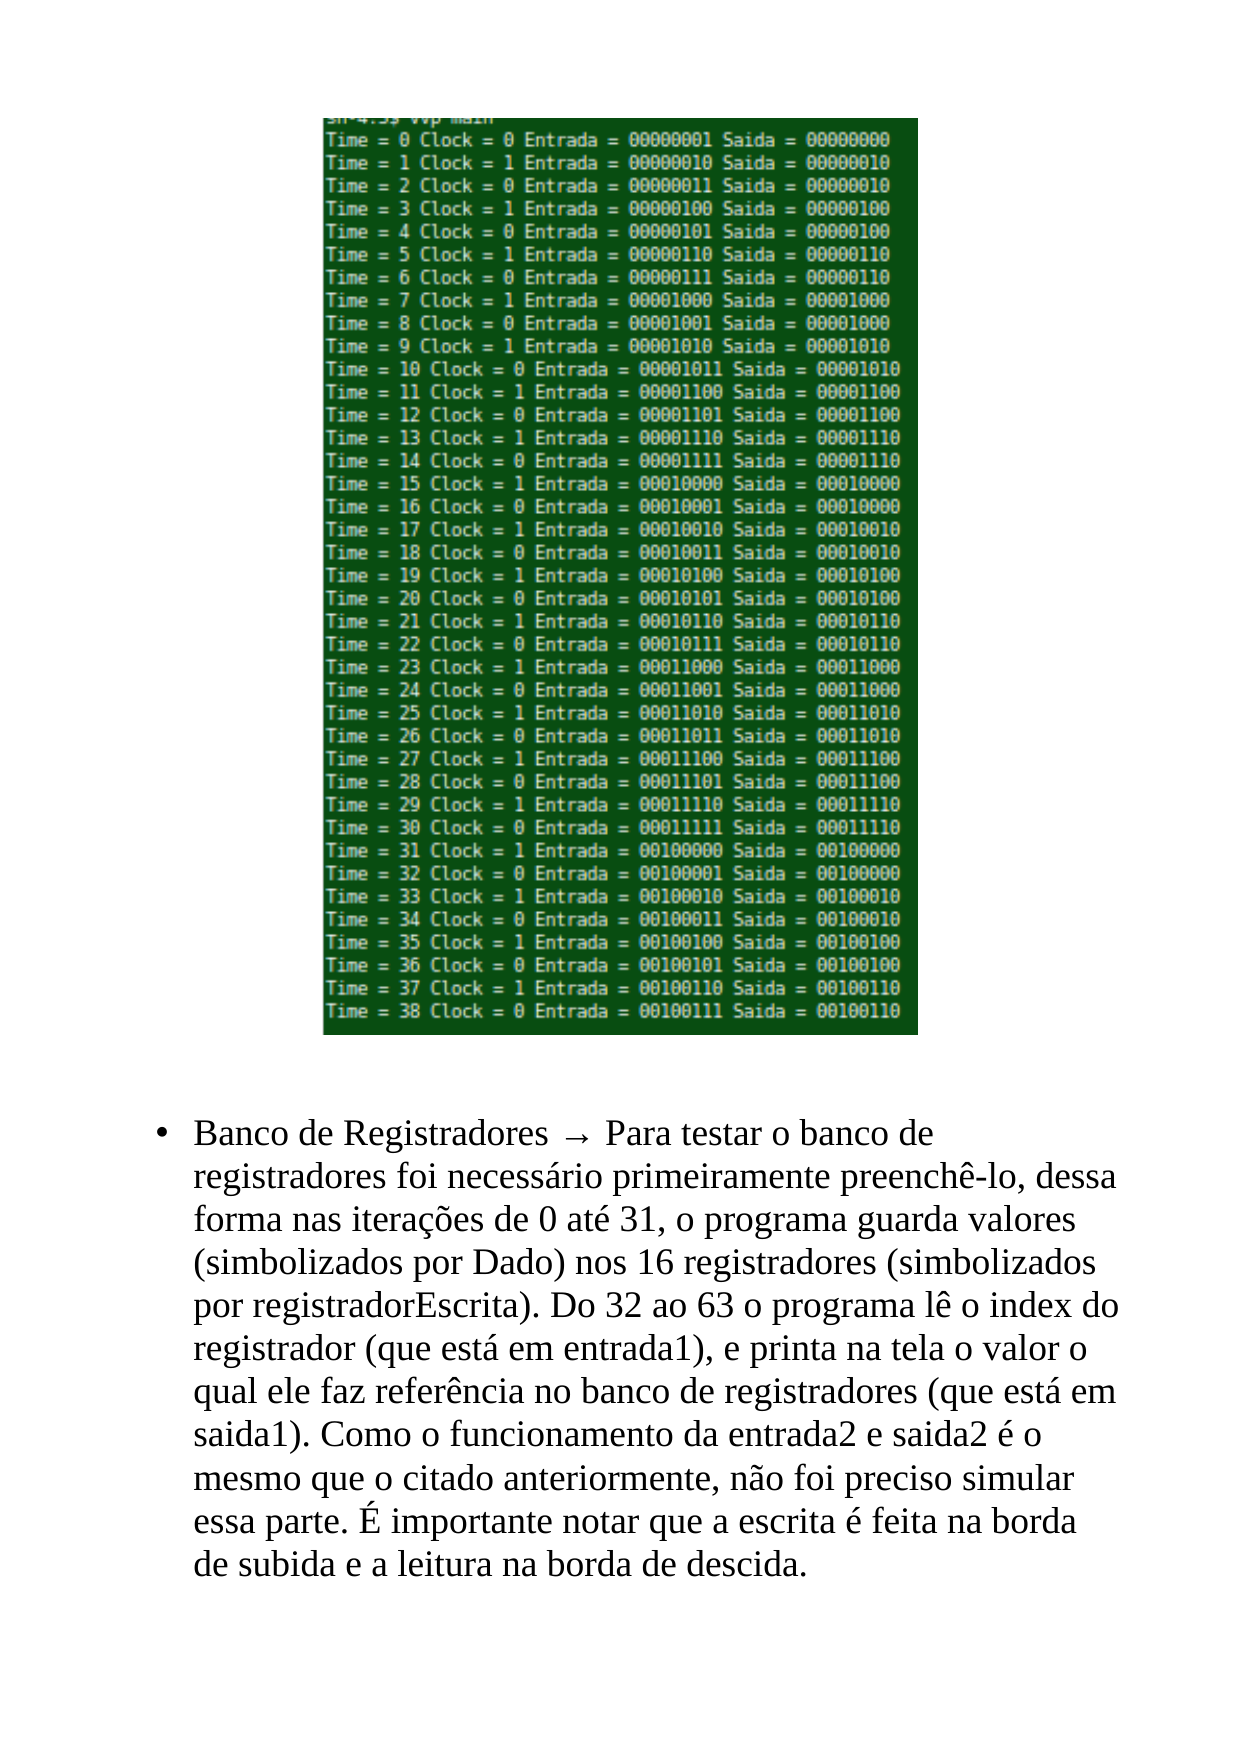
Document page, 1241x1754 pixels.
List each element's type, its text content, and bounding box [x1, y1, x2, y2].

list Banco de Registradores → Para testar o banco de registradores foi necessário primeiramente preenchê-lo, dessa forma nas iterações de 0 até 31, o programa guarda valores (simbolizados por Dado) nos 16 registradores (simbolizados por registradorEscrita). Do 32 ao 63 o programa lê o index do registrador (que está em entrada1), e printa na tela o valor o qual ele faz referência no banco de registradores (que está em saida1). Como o funcionamento da entrada2 e saida2 é o mesmo que o citado anteriormente, não foi preciso simular essa parte. É importante notar que a escrita é feita na borda de subida e a leitura na borda de descida. [156, 1110, 1122, 1584]
picture [322, 118, 918, 1035]
